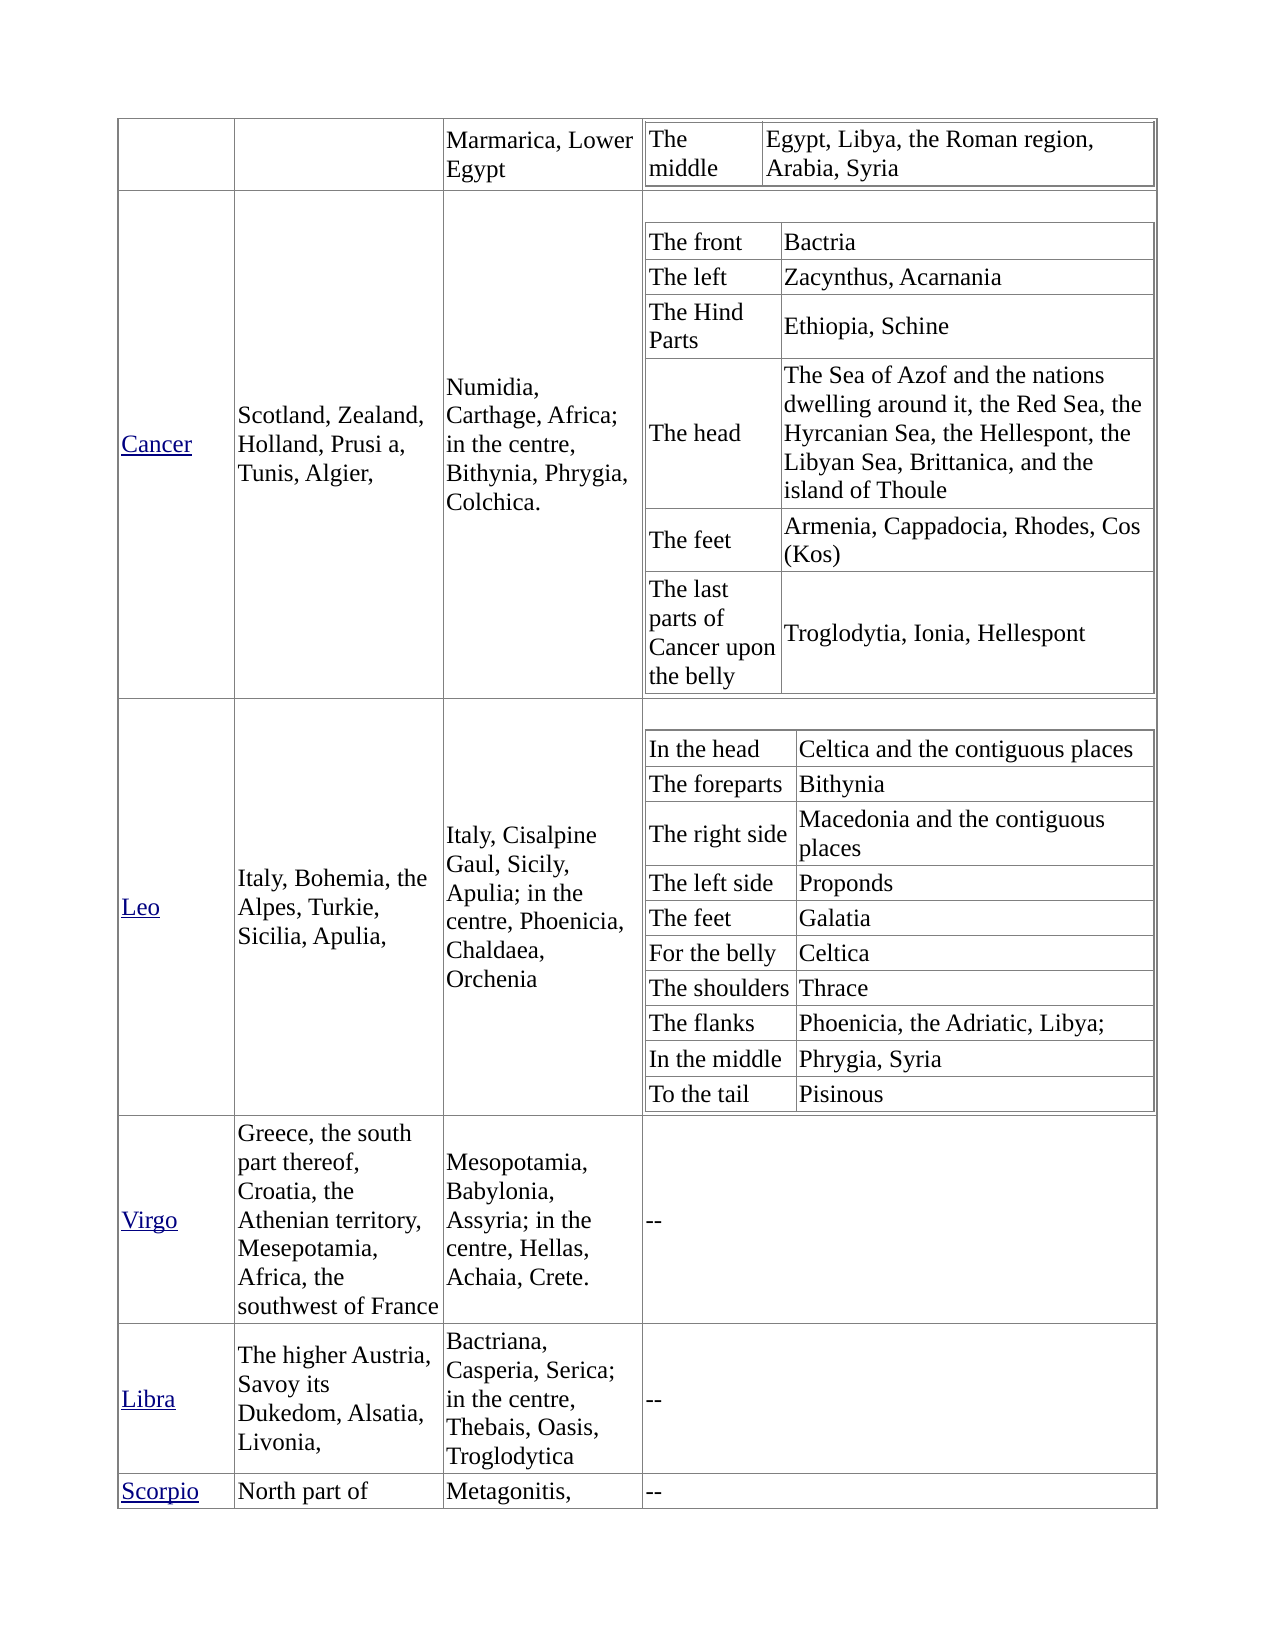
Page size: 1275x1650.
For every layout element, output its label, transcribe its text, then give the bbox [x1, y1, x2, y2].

table_cell Numidia, Carthage, Africa; in the centre, Bithynia, Phrygia, Colchica. [444, 191, 642, 697]
table_cell The left [646, 260, 781, 293]
table_cell The Hind Parts [646, 295, 781, 357]
table_cell Scorpio [119, 1474, 234, 1508]
table_header In the head [646, 731, 796, 766]
table_cell Metagonitis, [444, 1474, 642, 1508]
table_cell Leo [119, 699, 234, 1115]
table_cell The head [646, 359, 781, 507]
table_cell Thrace [797, 971, 1153, 1005]
table_cell The shoulders [646, 971, 796, 1005]
table_cell [643, 119, 1156, 190]
table_cell The flanks [646, 1006, 796, 1040]
table_cell In the middle [646, 1041, 796, 1076]
table_cell Proponds [797, 866, 1153, 900]
table_cell [643, 699, 1156, 1115]
table_cell Galatia [797, 901, 1153, 935]
table_cell Libra [119, 1324, 234, 1473]
table_cell Troglodytia, Ionia, Hellespont [782, 572, 1153, 693]
table_cell The last parts of Cancer upon the belly [646, 572, 781, 693]
table_header Bactria [782, 223, 1153, 258]
table_cell For the belly [646, 936, 796, 970]
table_cell Italy, Cisalpine Gaul, Sicily, Apulia; in the centre, Phoenicia, Chaldaea, Orchenia [444, 699, 642, 1115]
table_header Celtica and the contiguous places [797, 731, 1153, 766]
table_cell [119, 119, 234, 190]
table_cell Virgo [119, 1116, 234, 1323]
table_cell The foreparts [646, 767, 796, 801]
table_cell Phoenicia, the Adriatic, Libya; [797, 1006, 1153, 1040]
table_cell [643, 191, 1156, 697]
table_cell Greece, the south part thereof, Croatia, the Athenian territory, Mesepotamia, Africa, the southwest of France [235, 1116, 443, 1323]
table_cell -- [643, 1474, 1156, 1508]
table_cell Egypt, Libya, the Roman region, Arabia, Syria [763, 123, 1153, 185]
table_cell Celtica [797, 936, 1153, 970]
table_cell Ethiopia, Schine [782, 295, 1153, 357]
table_cell The feet [646, 509, 781, 571]
table_cell North part of [235, 1474, 443, 1508]
table_cell Armenia, Cappadocia, Rhodes, Cos (Kos) [782, 509, 1153, 571]
table_cell The higher Austria, Savoy its Dukedom, Alsatia, Livonia, [235, 1324, 443, 1473]
table_cell Phrygia, Syria [797, 1041, 1153, 1076]
table_cell The right side [646, 802, 796, 865]
table_cell Bithynia [797, 767, 1153, 801]
table_cell Scotland, Zealand, Holland, Prusi a, Tunis, Algier, [235, 191, 443, 697]
table_cell Cancer [119, 191, 234, 697]
table_cell The feet [646, 901, 796, 935]
table_cell -- [643, 1116, 1156, 1323]
table_cell Macedonia and the contiguous places [797, 802, 1153, 865]
table_cell Mesopotamia, Babylonia, Assyria; in the centre, Hellas, Achaia, Crete. [444, 1116, 642, 1323]
table_cell To the tail [646, 1077, 796, 1111]
table_cell [235, 119, 443, 190]
table_cell The Sea of Azof and the nations dwelling around it, the Red Sea, the Hyrcanian Sea, the Hellespont, the Libyan Sea, Brittanica, and the island of Thoule [782, 359, 1153, 507]
table_header The front [646, 223, 781, 258]
table_cell The middle [646, 123, 762, 185]
table_cell Bactriana, Casperia, Serica; in the centre, Thebais, Oasis, Troglodytica [444, 1324, 642, 1473]
table_cell Pisinous [797, 1077, 1153, 1111]
table_cell Zacynthus, Acarnania [782, 260, 1153, 293]
table_cell Italy, Bohemia, the Alpes, Turkie, Sicilia, Apulia, [235, 699, 443, 1115]
table_cell The left side [646, 866, 796, 900]
table_cell Marmarica, Lower Egypt [444, 119, 642, 190]
table_cell -- [643, 1324, 1156, 1473]
